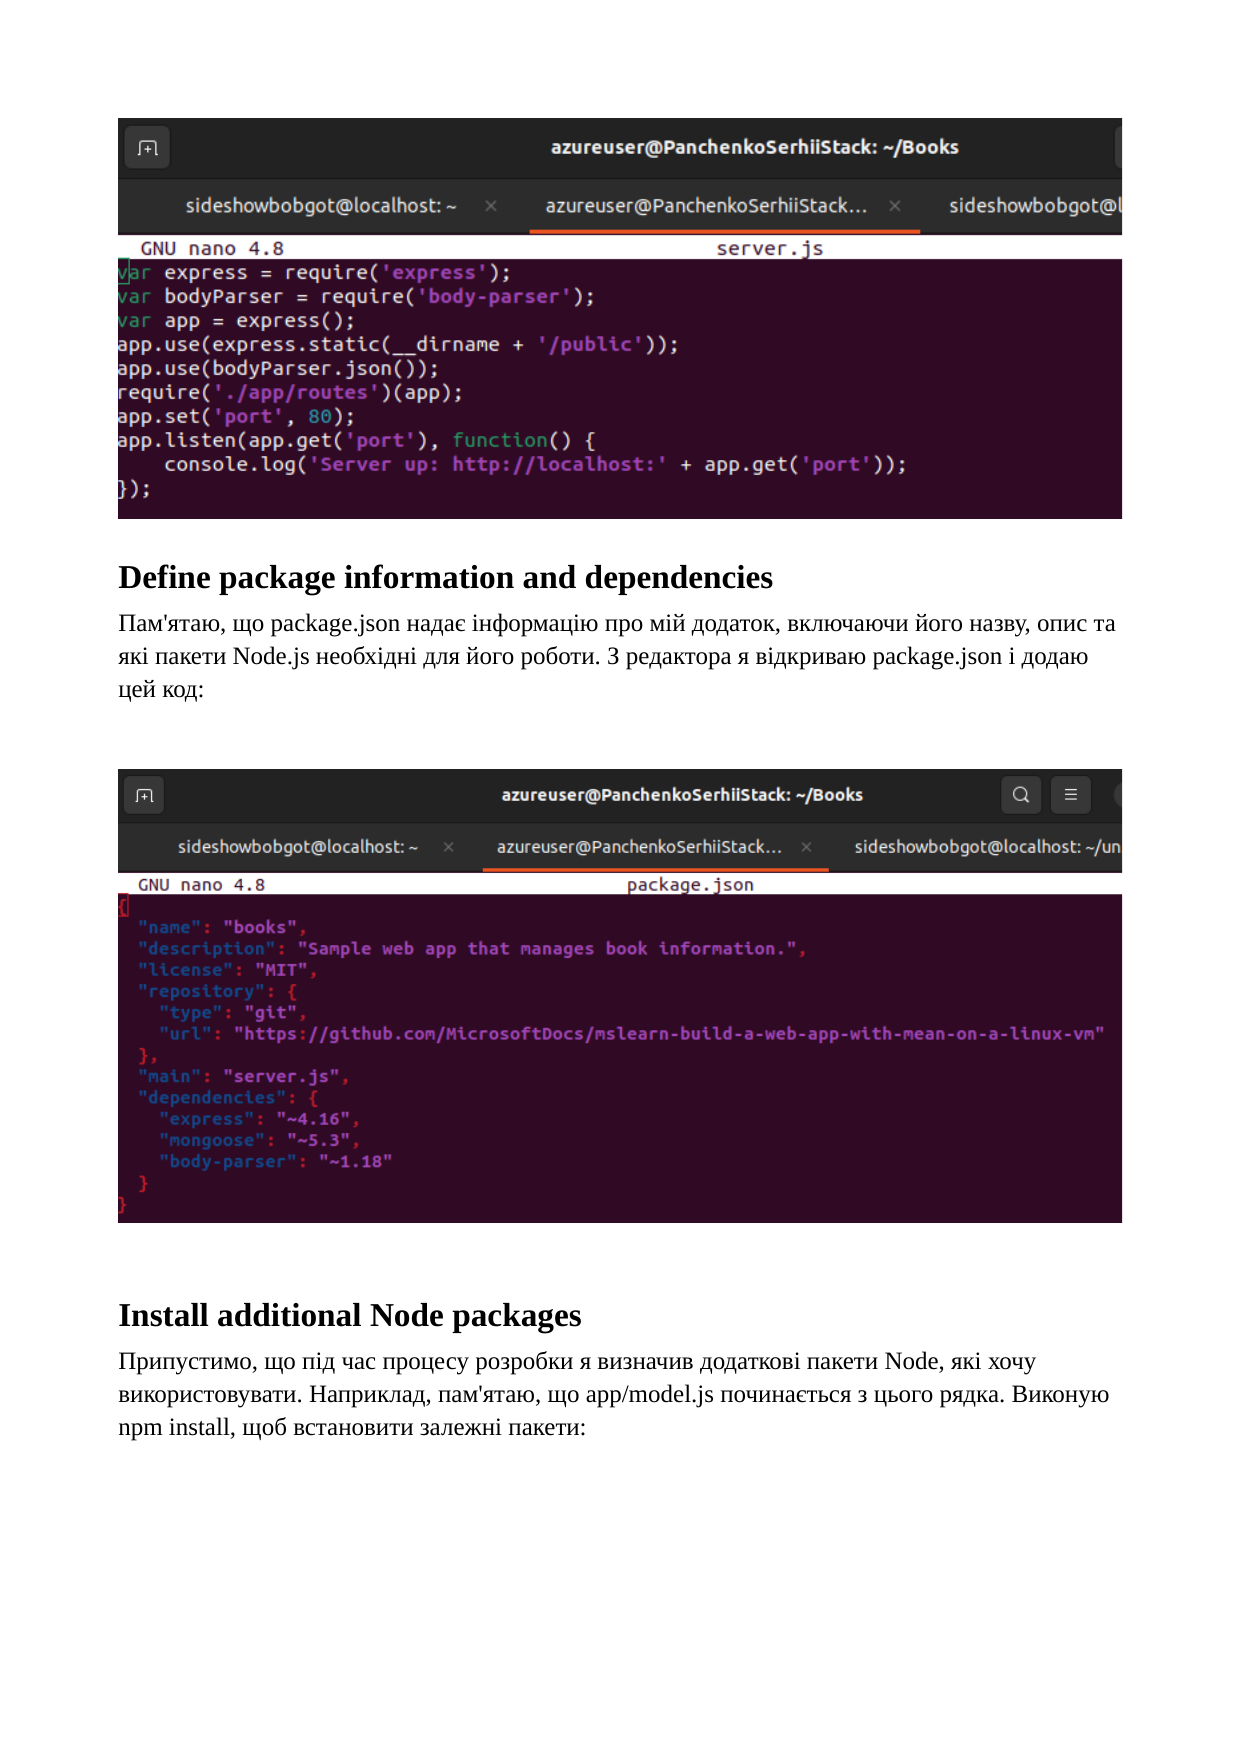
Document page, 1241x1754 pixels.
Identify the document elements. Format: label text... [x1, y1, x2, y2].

picture [118, 769, 1123, 1223]
subtitle Define package information and dependencies [118, 519, 1122, 596]
subtitle Install additional Node packages [118, 1295, 1122, 1333]
text Припустимо, що під час процесу розробки я визначив додаткові пакети Node, які хочу використовувати. Наприклад, пам'ятаю, що app/model.js починається з цього рядка. Виконую npm install, щоб встановити залежні пакети: [118, 1346, 1122, 1441]
picture [118, 118, 1123, 519]
text Пам'ятаю, що package.json надає інформацію про мій додаток, включаючи його назву, опис та які пакети Node.js необхідні для його роботи. З редактора я відкриваю package.json і додаю цей код: [118, 608, 1122, 703]
